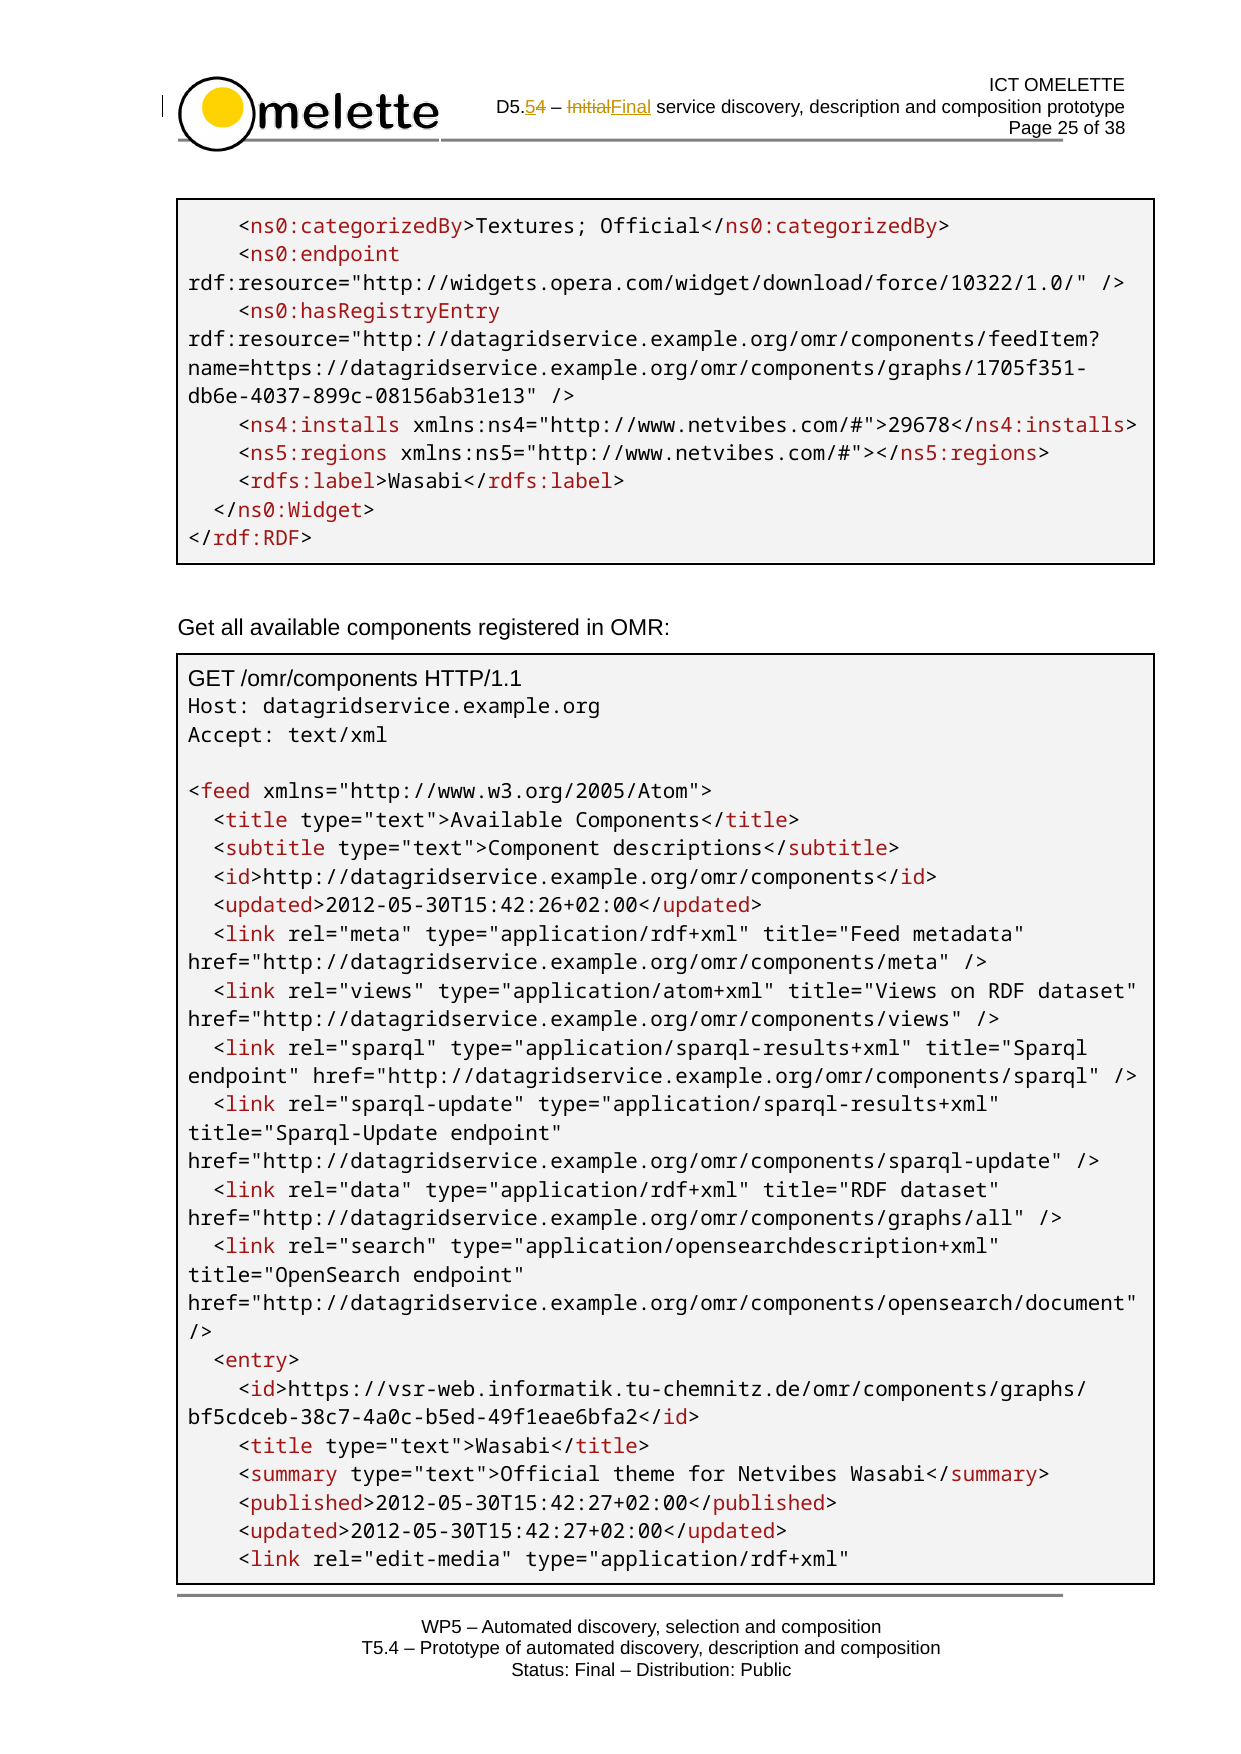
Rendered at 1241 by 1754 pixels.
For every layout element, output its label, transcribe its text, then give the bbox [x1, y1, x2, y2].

text Get all available components registered in OMR: [177, 614, 1125, 641]
table_header <ns0:categorizedBy>Textures; Official</ns0:categorizedBy> <ns0:endpoint rdf:resource="http://widgets.opera.com/widget/download/force/10322/1.0/" /> <ns0:hasRegistryEntry rdf:resource="http://datagridservice.example.org/omr/components/feedItem?name=https://datagridservice.example.org/omr/components/graphs/1705f351-db6e-4037-899c-08156ab31e13" /> <ns4:installs xmlns:ns4="http://www.netvibes.com/#">29678</ns4:installs> <ns5:regions xmlns:ns5="http://www.netvibes.com/#"></ns5:regions> <rdfs:label>Wasabi</rdfs:label> </ns0:Widget> </rdf:RDF> [178, 200, 1153, 562]
table_header GET /omr/components HTTP/1.1 Host: datagridservice.example.org Accept: text/xml <feed xmlns="http://www.w3.org/2005/Atom"> <title type="text">Available Components</title> <subtitle type="text">Component descriptions</subtitle> <id>http://datagridservice.example.org/omr/components</id> <updated>2012-05-30T15:42:26+02:00</updated> <link rel="meta" type="application/rdf+xml" title="Feed metadata" href="http://datagridservice.example.org/omr/components/meta" /> <link rel="views" type="application/atom+xml" title="Views on RDF dataset" href="http://datagridservice.example.org/omr/components/views" /> <link rel="sparql" type="application/sparql-results+xml" title="Sparql endpoint" href="http://datagridservice.example.org/omr/components/sparql" /> <link rel="sparql-update" type="application/sparql-results+xml" title="Sparql-Update endpoint" href="http://datagridservice.example.org/omr/components/sparql-update" /> <link rel="data" type="application/rdf+xml" title="RDF dataset" href="http://datagridservice.example.org/omr/components/graphs/all" /> <link rel="search" type="application/opensearchdescription+xml" title="OpenSearch endpoint" href="http://datagridservice.example.org/omr/components/opensearch/document" /> <entry> <id>https://vsr-web.informatik.tu-chemnitz.de/omr/components/graphs/bf5cdceb-38c7-4a0c-b5ed-49f1eae6bfa2</id> <title type="text">Wasabi</title> <summary type="text">Official theme for Netvibes Wasabi</summary> <published>2012-05-30T15:42:27+02:00</published> <updated>2012-05-30T15:42:27+02:00</updated> <link rel="edit-media" type="application/rdf+xml" [178, 655, 1153, 1583]
picture [178, 76, 439, 152]
